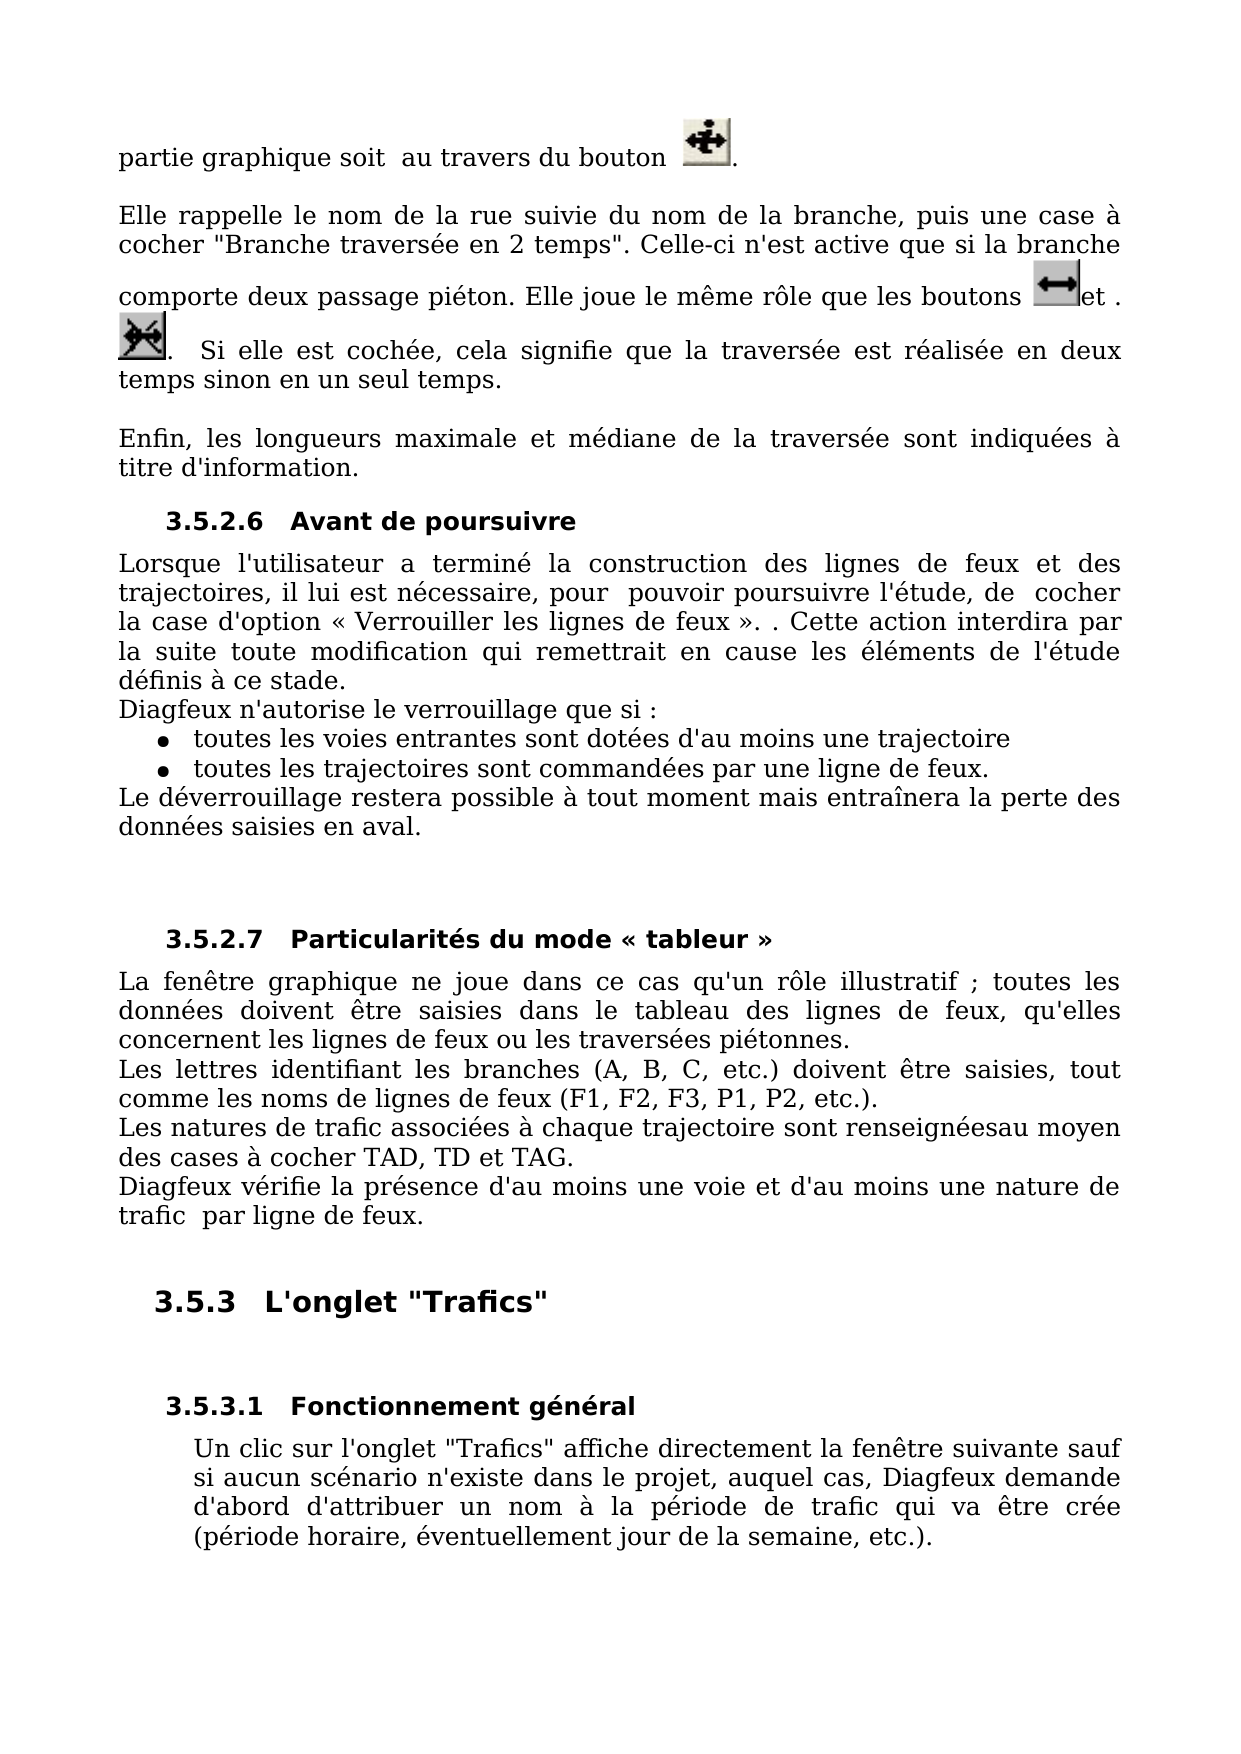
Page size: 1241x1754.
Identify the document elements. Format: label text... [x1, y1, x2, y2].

text Les natures de trafic associées à chaque trajectoire sont renseignéesau moyen des cases à cocher TAD, TD et TAG. [118, 1113, 1122, 1172]
subtitle L'onglet "Trafics" [6, 1285, 1122, 1319]
list Un clic sur l'onglet "Trafics" affiche directement la fenêtre suivante sauf si aucun scénario n'existe dans le projet, auquel cas, Diagfeux demande d'abord d'attribuer un nom à la période de trafic qui va être crée (période horaire, éventuellement jour de la semaine, etc.). [156, 1434, 1122, 1551]
text Le déverrouillage restera possible à tout moment mais entraînera la perte des données saisies en aval. [118, 783, 1122, 842]
text Lorsque l'utilisateur a terminé la construction des lignes de feux et des trajectoires, il lui est nécessaire, pour pouvoir poursuivre l'étude, de cocher la case d'option « Verrouiller les lignes de feux ». . Cette action interdira par la suite toute modification qui remettrait en cause les éléments de l'étude définis à ce stade. [118, 549, 1122, 695]
text Diagfeux vérifie la présence d'au moins une voie et d'au moins une nature de trafic par ligne de feux. [118, 1172, 1122, 1231]
subtitle Fonctionnement général [165, 1392, 1122, 1421]
picture [682, 118, 731, 166]
subtitle Avant de poursuivre [0, 507, 1122, 537]
picture [118, 311, 166, 360]
text Les lettres identifiant les branches (A, B, C, etc.) doivent être saisies, tout comme les noms de lignes de feux (F1, F2, F3, P1, P2, etc.). [118, 1055, 1122, 1113]
text Enfin, les longueurs maximale et médiane de la traversée sont indiquées à titre d'information. [118, 424, 1122, 482]
list toutes les trajectoires sont commandées par une ligne de feux. [156, 754, 1122, 783]
list toutes les voies entrantes sont dotées d'au moins une trajectoire [156, 725, 1122, 754]
text partie graphique soit au travers du bouton . [118, 118, 1122, 172]
subtitle Particularités du mode « tableur » [0, 925, 1122, 954]
text La fenêtre graphique ne joue dans ce cas qu'un rôle illustratif ; toutes les données doivent être saisies dans le tableau des lignes de feux, qu'elles concernent les lignes de feux ou les traversées piétonnes. [118, 967, 1122, 1055]
text Elle rappelle le nom de la rue suivie du nom de la branche, puis une case à cocher "Branche traversée en 2 temps". Celle-ci n'est active que si la branche comporte deux passage piéton. Elle joue le même rôle que les boutons et .. Si elle est cochée, cela signifie que la traversée est réalisée en deux temps sinon en un seul temps. [118, 201, 1122, 394]
picture [1032, 259, 1081, 306]
text Diagfeux n'autorise le verrouillage que si : [118, 695, 1122, 725]
